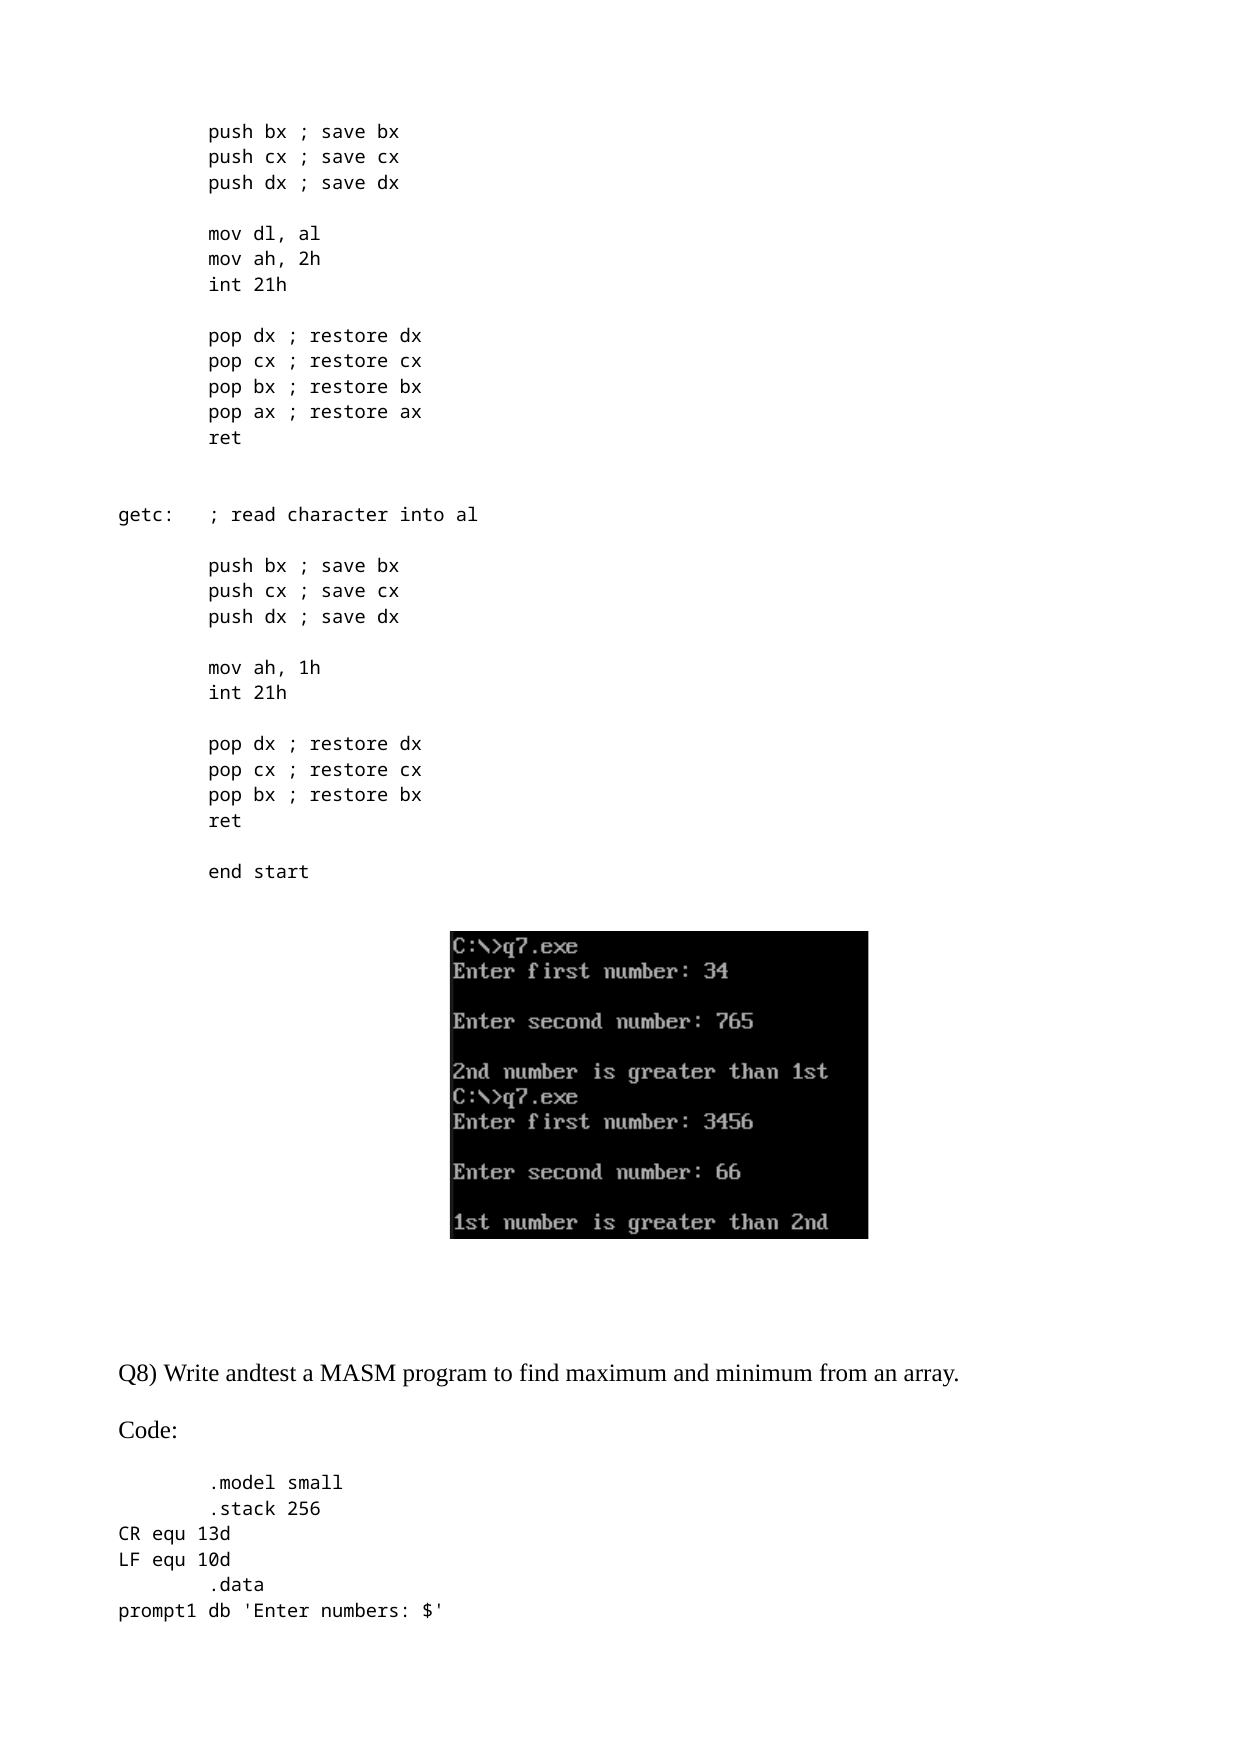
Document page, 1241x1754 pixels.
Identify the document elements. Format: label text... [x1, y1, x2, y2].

text push dx ; save dx [118, 169, 1122, 195]
text LF equ 10d [118, 1546, 1122, 1571]
text mov ah, 2h [118, 246, 1122, 271]
text end start [118, 858, 1122, 884]
text push bx ; save bx [118, 118, 1122, 144]
text int 21h [118, 679, 1122, 705]
text push cx ; save cx [118, 144, 1122, 169]
text push cx ; save cx [118, 577, 1122, 603]
text Q8) Write andtest a MASM program to find maximum and minimum from an array. [118, 1358, 1122, 1386]
text pop bx ; restore bx [118, 373, 1122, 399]
text push bx ; save bx [118, 552, 1122, 577]
text CR equ 13d [118, 1520, 1122, 1546]
text int 21h [118, 271, 1122, 297]
text pop bx ; restore bx [118, 782, 1122, 807]
picture [449, 931, 869, 1239]
text ret [118, 424, 1122, 450]
text pop dx ; restore dx [118, 322, 1122, 348]
text mov ah, 1h [118, 654, 1122, 679]
text pop cx ; restore cx [118, 756, 1122, 782]
text pop ax ; restore ax [118, 399, 1122, 424]
text mov dl, al [118, 220, 1122, 246]
text getc: ; read character into al [118, 501, 1122, 526]
text .data [118, 1571, 1122, 1597]
text push dx ; save dx [118, 603, 1122, 628]
text pop cx ; restore cx [118, 348, 1122, 373]
text pop dx ; restore dx [118, 731, 1122, 756]
text .model small [118, 1469, 1122, 1495]
text .stack 256 [118, 1495, 1122, 1520]
text ret [118, 807, 1122, 833]
text prompt1 db 'Enter numbers: $' [118, 1597, 1122, 1622]
text Code: [118, 1415, 1122, 1444]
